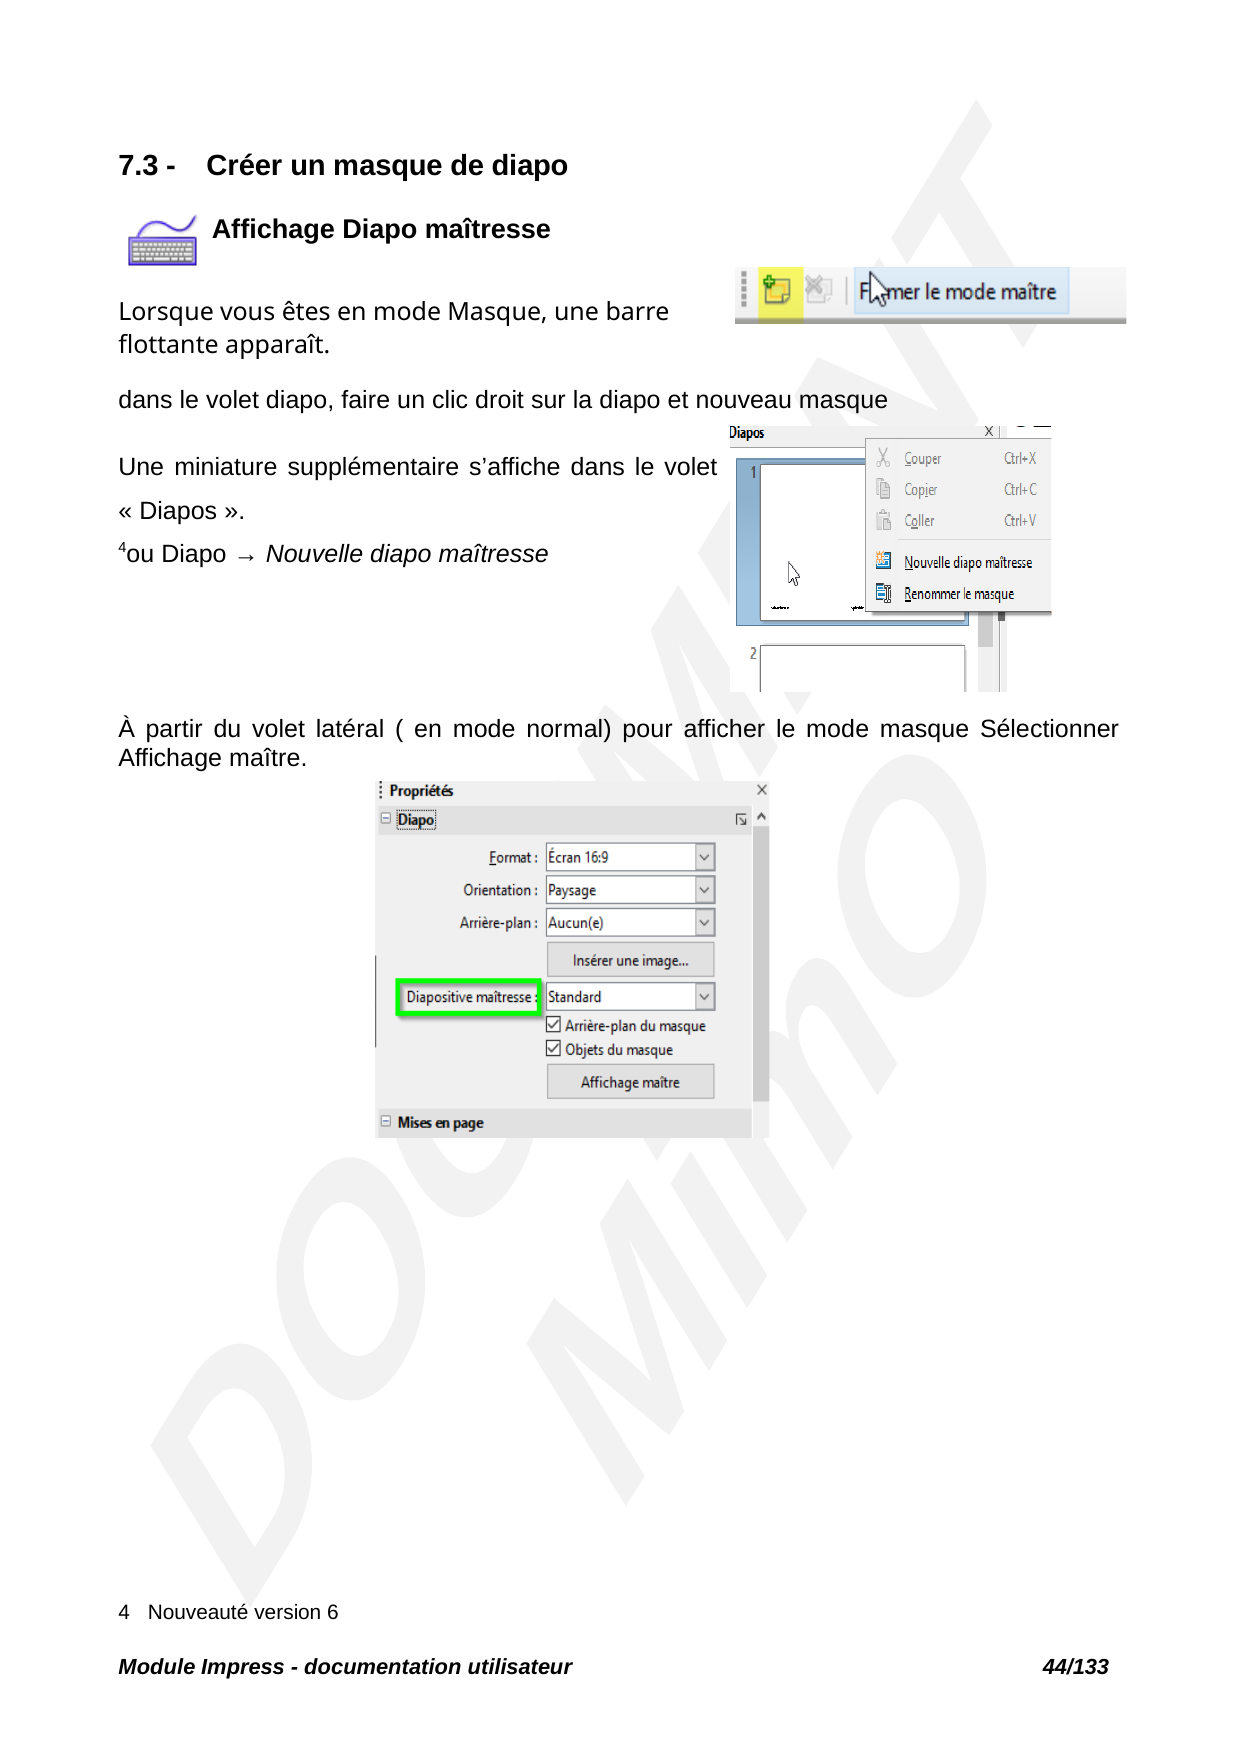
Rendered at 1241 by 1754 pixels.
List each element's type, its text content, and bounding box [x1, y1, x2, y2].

text [1052, 452, 1122, 525]
text flottante apparaît. [118, 327, 1122, 361]
text dans le volet diapo, faire un clic droit sur la diapo et nouveau masque [118, 385, 1122, 414]
picture [730, 426, 1052, 692]
text À partir du volet latéral ( en mode normal) pour afficher le mode masque Sélectionner Affichage maître. [118, 714, 1122, 772]
subtitle Créer un masque de diapo [118, 147, 1122, 181]
picture [125, 205, 200, 280]
text ou Diapo → Nouvelle diapo maîtresse [118, 539, 730, 568]
text Affichage Diapo maîtresse [200, 213, 1122, 244]
picture [735, 267, 1127, 324]
text Nouveauté version 6 [118, 1600, 1122, 1624]
text [1052, 539, 1122, 568]
picture [375, 781, 770, 1138]
text Une miniature supplémentaire s’affiche dans le volet « Diapos ». [118, 452, 730, 525]
text Lorsque vous êtes en mode Masque, une barre [118, 293, 1122, 327]
